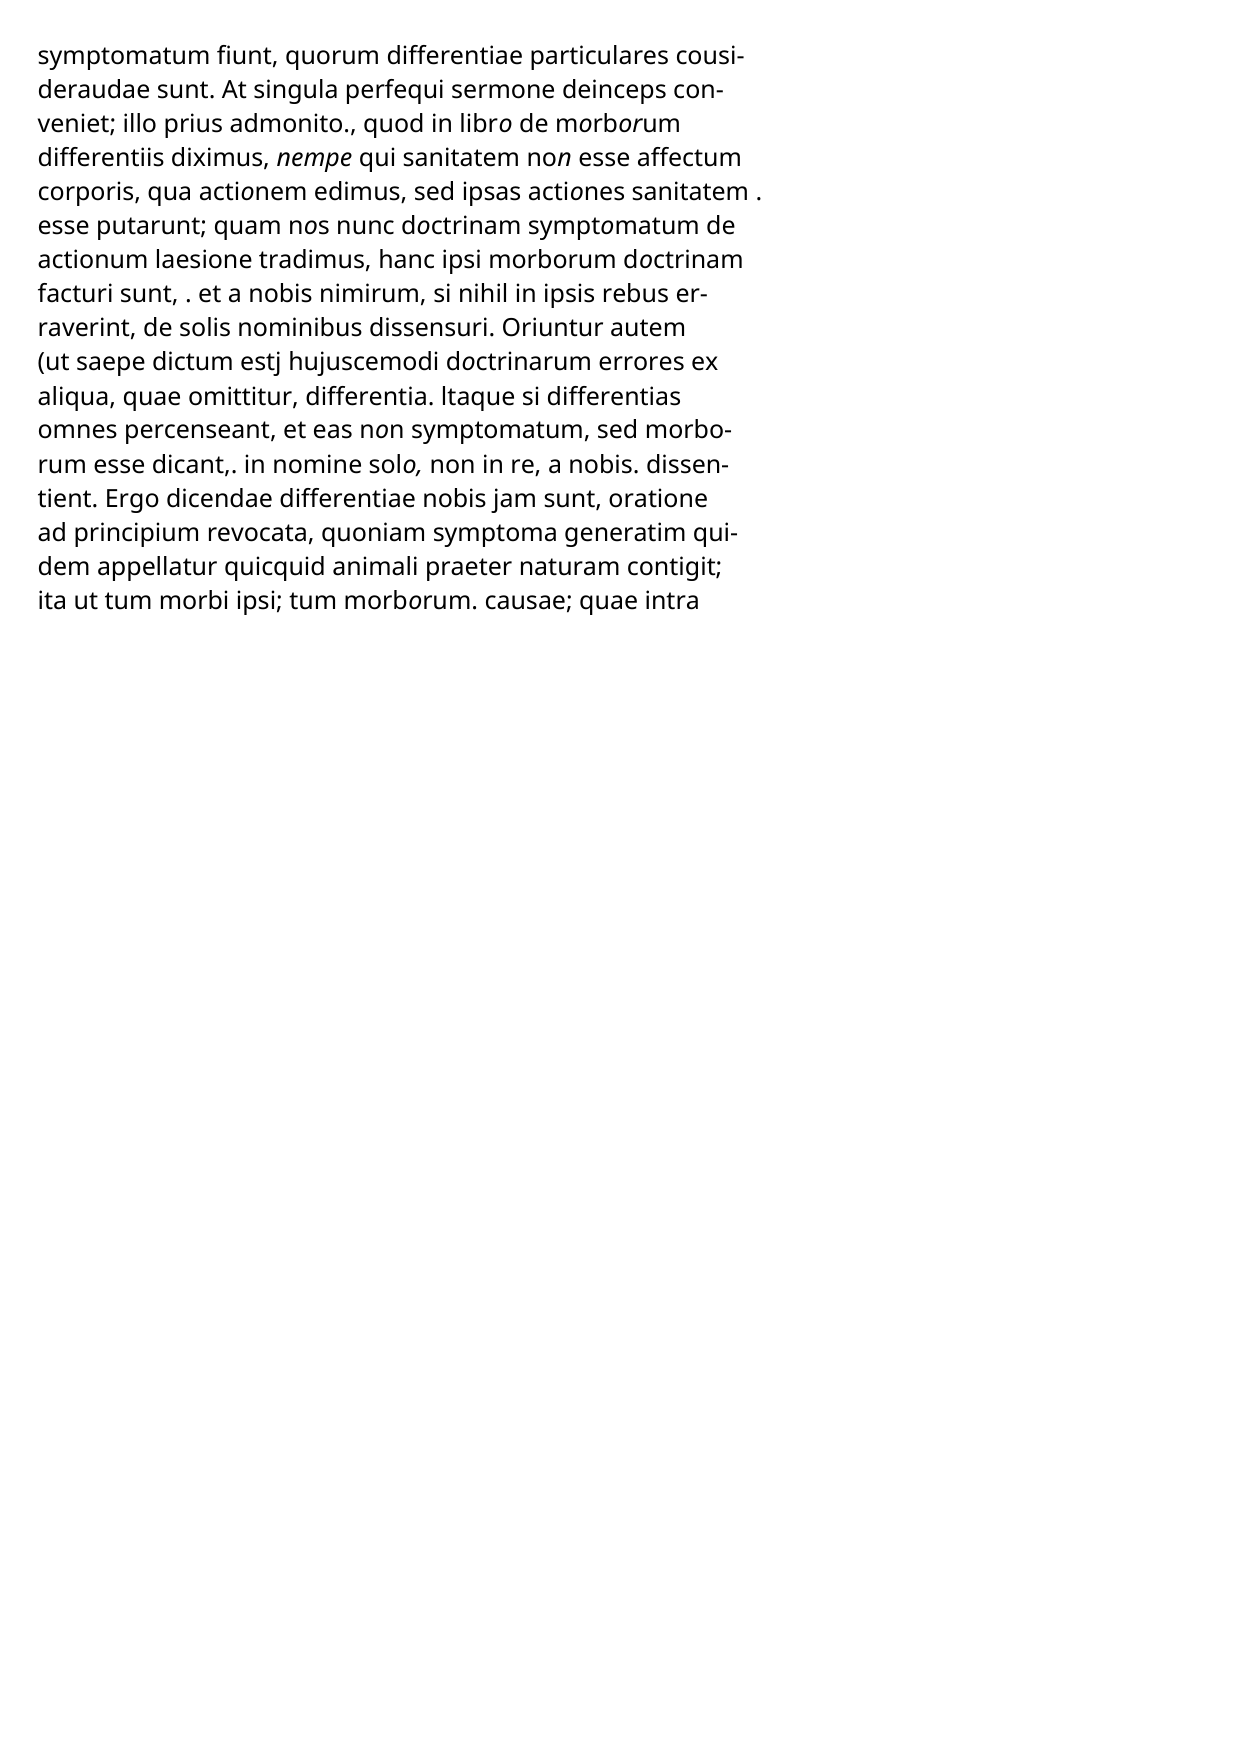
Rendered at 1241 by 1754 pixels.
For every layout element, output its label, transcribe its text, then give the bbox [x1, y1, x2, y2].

text symptomatum fiunt, quorum differentiae particulares cousi- deraudae sunt. At singula perfequi sermone deinceps con- veniet; illo prius admonito., quod in libro de morborum differentiis diximus, nempe qui sanitatem non esse affectum corporis, qua actionem edimus, sed ipsas actiones sanitatem . esse putarunt; quam nos nunc doctrinam symptomatum de actionum laesione tradimus, hanc ipsi morborum doctrinam facturi sunt, . et a nobis nimirum, si nihil in ipsis rebus er- raverint, de solis nominibus dissensuri. Oriuntur autem (ut saepe dictum estj hujuscemodi doctrinarum errores ex aliqua, quae omittitur, differentia. ltaque si differentias omnes percenseant, et eas non symptomatum, sed morbo- rum esse dicant,. in nomine solo, non in re, a nobis. dissen- tient. Ergo dicendae differentiae nobis jam sunt, oratione ad principium revocata, quoniam symptoma generatim qui- dem appellatur quicquid animali praeter naturam contigit; ita ut tum morbi ipsi; tum morborum. causae; quae intra [37, 37, 1203, 617]
